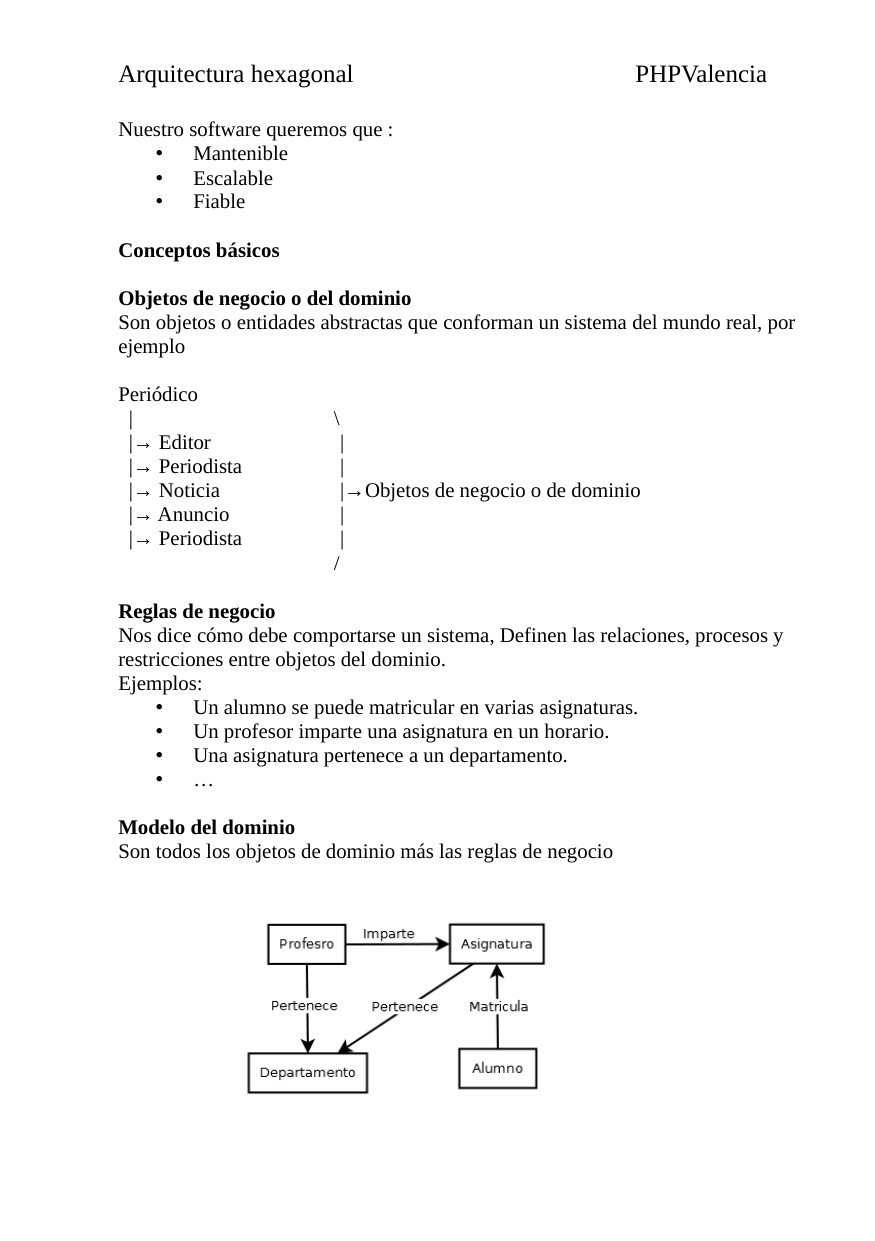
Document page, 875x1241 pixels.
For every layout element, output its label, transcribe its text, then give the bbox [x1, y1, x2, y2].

list Fiable [156, 189, 844, 213]
list … [156, 767, 844, 791]
text |→ Noticia |→Objetos de negocio o de dominio [118, 478, 844, 502]
text |→ Periodista | [118, 526, 844, 550]
text Periódico [118, 382, 844, 406]
list Escalable [156, 165, 844, 189]
text Reglas de negocio [118, 598, 844, 623]
text Son todos los objetos de dominio más las reglas de negocio [118, 839, 844, 863]
text Modelo del dominio [118, 815, 844, 839]
text |→ Anuncio | [118, 502, 844, 526]
text Objetos de negocio o del dominio [118, 286, 844, 310]
list Mantenible [156, 141, 844, 165]
text Nos dice cómo debe comportarse un sistema, Definen las relaciones, procesos y restricciones entre objetos del dominio. [118, 623, 844, 671]
list Un profesor imparte una asignatura en un horario. [156, 719, 844, 743]
text Son objetos o entidades abstractas que conforman un sistema del mundo real, por ejemplo [118, 310, 844, 358]
list Un alumno se puede matricular en varias asignaturas. [156, 695, 844, 719]
text Ejemplos: [118, 671, 844, 695]
text | \ [118, 406, 844, 430]
text Conceptos básicos [118, 238, 844, 262]
text |→ Periodista | [118, 454, 844, 478]
text |→ Editor | [118, 430, 844, 454]
text / [118, 550, 844, 574]
text Nuestro software queremos que : [118, 117, 844, 141]
list Una asignatura pertenece a un departamento. [156, 743, 844, 767]
picture [233, 893, 578, 1113]
